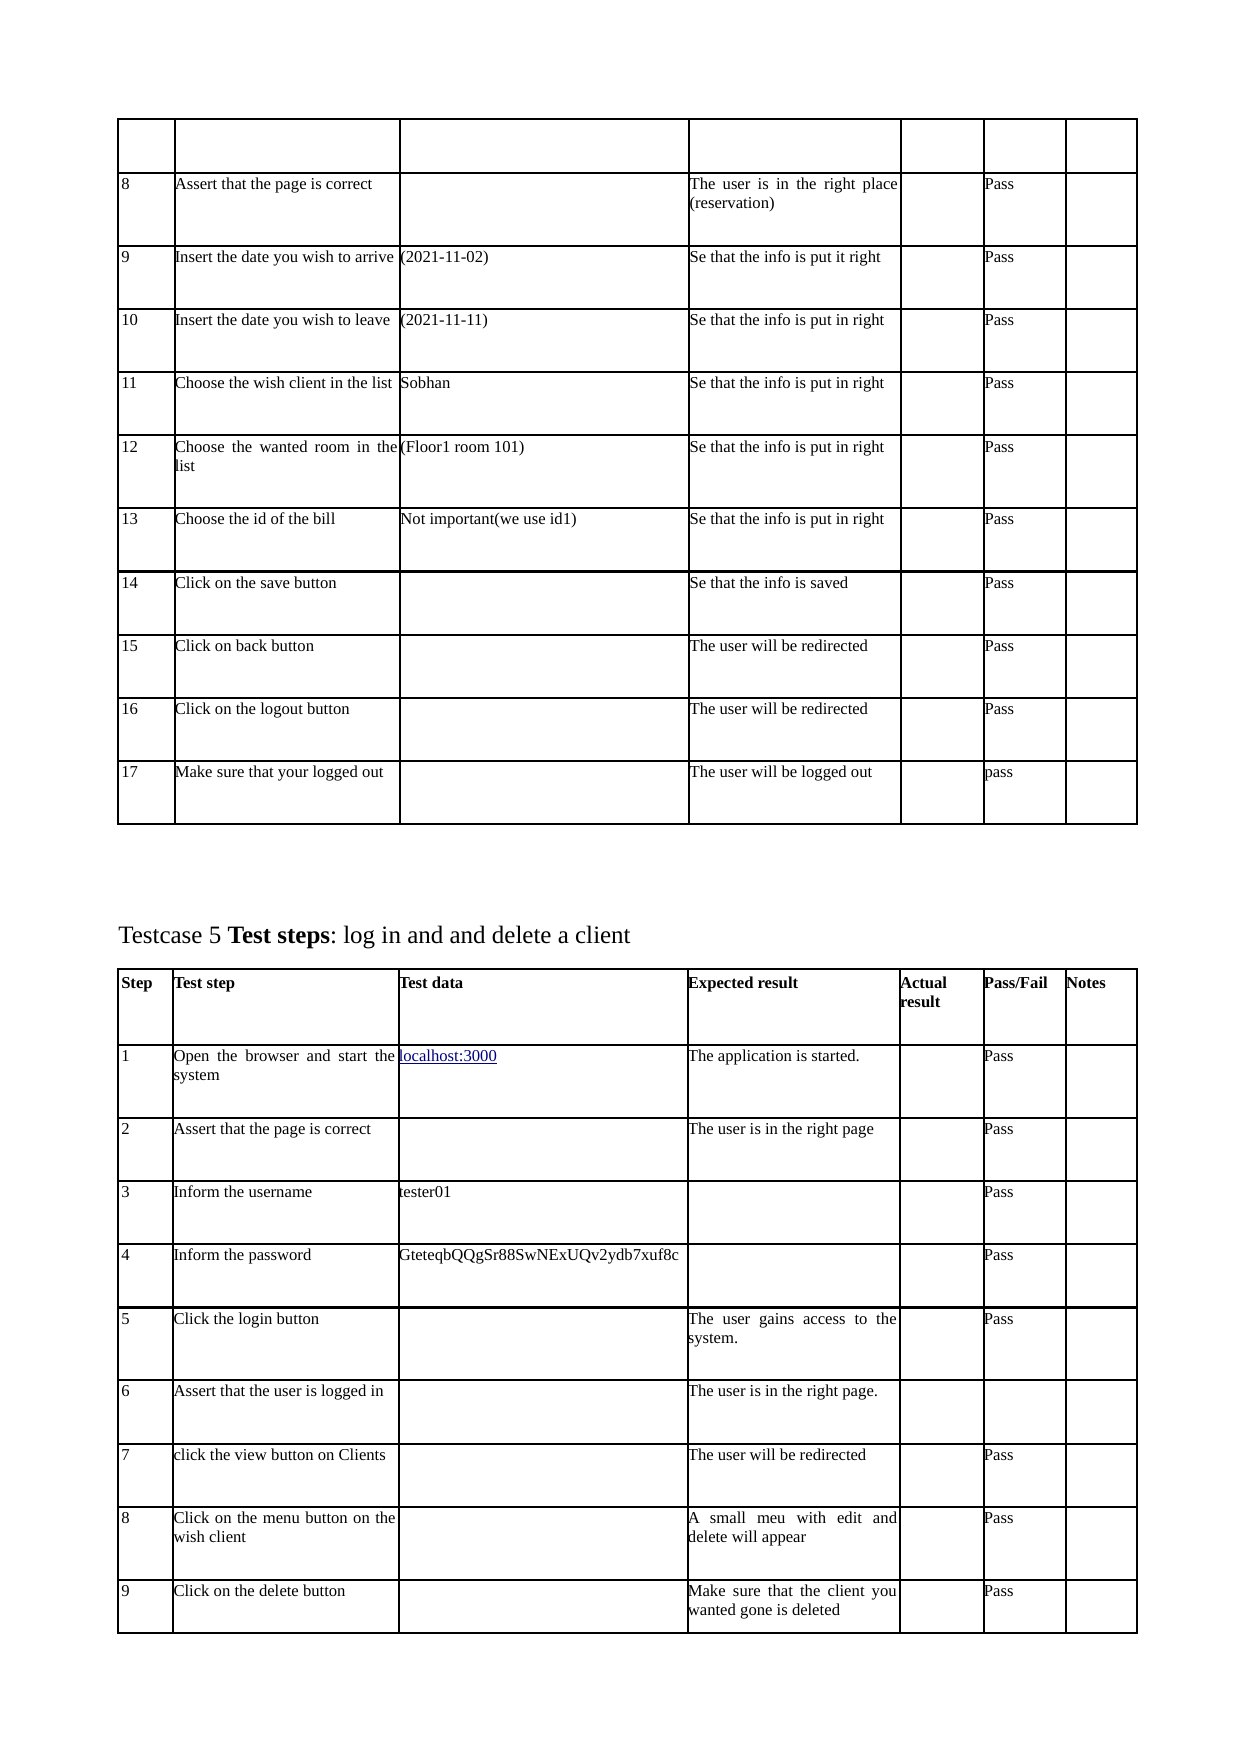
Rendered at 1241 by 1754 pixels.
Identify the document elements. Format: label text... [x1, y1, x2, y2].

table_cell Pass [985, 699, 1065, 760]
table_cell [1067, 699, 1136, 760]
table_cell [1067, 1309, 1136, 1379]
table_cell click the view button on Clients [174, 1445, 398, 1506]
table_cell [401, 636, 688, 697]
table_header Step [119, 970, 172, 1044]
table_header Test data [400, 970, 687, 1044]
table_cell tester01 [400, 1182, 687, 1243]
table_cell The user is in the right page [689, 1119, 899, 1180]
table_cell Pass [985, 247, 1065, 308]
table_cell 14 [119, 573, 174, 633]
table_cell The user will be redirected [689, 1445, 899, 1506]
table_cell Insert the date you wish to arrive [176, 247, 399, 308]
table_cell [400, 1309, 687, 1379]
table_cell [902, 436, 983, 507]
table_cell Pass [985, 573, 1065, 633]
table_cell Open the browser and start the system [174, 1046, 398, 1117]
table_cell Make sure that your logged out [176, 762, 399, 823]
table_cell Choose the id of the bill [176, 509, 399, 570]
table_cell The user gains access to the system. [689, 1309, 899, 1379]
table_cell [1067, 636, 1136, 697]
table_cell [689, 1182, 899, 1243]
table_cell Pass [985, 1245, 1065, 1306]
table_cell Pass [985, 1445, 1065, 1506]
table_cell [902, 573, 983, 633]
table_cell Pass [985, 1581, 1065, 1632]
table_cell 17 [119, 762, 174, 823]
table_cell 8 [119, 174, 174, 244]
table_cell [400, 1119, 687, 1180]
table_cell 8 [119, 1508, 172, 1578]
table_cell Click on the menu button on the wish client [174, 1508, 398, 1578]
table_cell 16 [119, 699, 174, 760]
table_cell [1067, 373, 1136, 434]
table_cell 10 [119, 310, 174, 371]
table_cell Click on back button [176, 636, 399, 697]
table_cell Se that the info is put in right [690, 373, 900, 434]
table_cell [689, 1245, 899, 1306]
table_cell [901, 1508, 983, 1578]
table_cell [119, 120, 174, 172]
table_cell Click on the logout button [176, 699, 399, 760]
table_cell [902, 509, 983, 570]
table_header Expected result [689, 970, 899, 1044]
table_cell 11 [119, 373, 174, 434]
table_cell (Floor1 room 101) [401, 436, 688, 507]
table_cell [902, 699, 983, 760]
table_cell 9 [119, 247, 174, 308]
table_cell [1067, 1445, 1136, 1506]
table_cell [401, 573, 688, 633]
table_cell Click the login button [174, 1309, 398, 1379]
table_cell [901, 1445, 983, 1506]
table_cell Pass [985, 1508, 1065, 1578]
table_cell Pass [985, 1046, 1065, 1117]
table_cell [901, 1245, 983, 1306]
table_cell [901, 1381, 983, 1442]
table_cell The user is in the right page. [689, 1381, 899, 1442]
table_cell [1067, 1182, 1136, 1243]
table_cell Se that the info is put it right [690, 247, 900, 308]
table_cell Assert that the page is correct [176, 174, 399, 244]
table_cell [901, 1182, 983, 1243]
table_cell [1067, 1581, 1136, 1632]
table_cell Sobhan [401, 373, 688, 434]
table_cell 5 [119, 1309, 172, 1379]
table_header Test step [174, 970, 398, 1044]
table_cell (2021-11-02) [401, 247, 688, 308]
table_cell 9 [119, 1581, 172, 1632]
table_cell [901, 1119, 983, 1180]
table_cell 7 [119, 1445, 172, 1506]
table_cell [401, 120, 688, 172]
table_cell GteteqbQQgSr88SwNExUQv2ydb7xuf8c [400, 1245, 687, 1306]
table_cell [901, 1581, 983, 1632]
table_cell 15 [119, 636, 174, 697]
table_cell [985, 1381, 1065, 1442]
table_cell Se that the info is put in right [690, 509, 900, 570]
table_cell [1067, 509, 1136, 570]
table_cell [1067, 120, 1136, 172]
table_cell [1067, 310, 1136, 371]
table_cell [400, 1445, 687, 1506]
table_cell Pass [985, 636, 1065, 697]
table_cell 4 [119, 1245, 172, 1306]
table_cell A small meu with edit and delete will appear [689, 1508, 899, 1578]
table_cell [1067, 573, 1136, 633]
table_cell [1067, 1508, 1136, 1578]
table_cell [902, 174, 983, 244]
table_header Actual result [901, 970, 983, 1044]
table_cell [401, 762, 688, 823]
table_cell Choose the wish client in the list [176, 373, 399, 434]
table_cell [1067, 247, 1136, 308]
table_cell (2021-11-11) [401, 310, 688, 371]
table_cell Insert the date you wish to leave [176, 310, 399, 371]
table_cell [985, 120, 1065, 172]
table_cell Se that the info is put in right [690, 310, 900, 371]
table_cell The user will be logged out [690, 762, 900, 823]
table_cell [1067, 1381, 1136, 1442]
table_cell [1067, 1119, 1136, 1180]
text Testcase 5 Test steps: log in and and delete a client [118, 921, 1122, 949]
table_cell [1067, 1046, 1136, 1117]
table_cell 1 [119, 1046, 172, 1117]
table_cell Pass [985, 174, 1065, 244]
table_cell Pass [985, 1119, 1065, 1180]
table_cell [901, 1309, 983, 1379]
table_cell [902, 762, 983, 823]
table_cell Se that the info is saved [690, 573, 900, 633]
table_cell The user is in the right place (reservation) [690, 174, 900, 244]
table_cell 2 [119, 1119, 172, 1180]
table_cell Make sure that the client you wanted gone is deleted [689, 1581, 899, 1632]
table_cell [401, 174, 688, 244]
table_cell Not important(we use id1) [401, 509, 688, 570]
table_cell [1067, 174, 1136, 244]
table_cell [1067, 1245, 1136, 1306]
table_cell [400, 1581, 687, 1632]
table_cell 12 [119, 436, 174, 507]
table_cell Pass [985, 373, 1065, 434]
table_cell [690, 120, 900, 172]
table_cell [401, 699, 688, 760]
table_cell pass [985, 762, 1065, 823]
table_cell Pass [985, 436, 1065, 507]
table_cell Assert that the user is logged in [174, 1381, 398, 1442]
table_cell Pass [985, 1182, 1065, 1243]
table_cell Choose the wanted room in the list [176, 436, 399, 507]
table_cell Inform the username [174, 1182, 398, 1243]
table_cell 3 [119, 1182, 172, 1243]
table_cell Pass [985, 1309, 1065, 1379]
table_cell 6 [119, 1381, 172, 1442]
table_cell Click on the save button [176, 573, 399, 633]
table_cell The user will be redirected [690, 636, 900, 697]
table_cell The application is started. [689, 1046, 899, 1117]
table_cell Se that the info is put in right [690, 436, 900, 507]
table_cell [1067, 762, 1136, 823]
table_cell Assert that the page is correct [174, 1119, 398, 1180]
table_cell [400, 1381, 687, 1442]
table_cell [1067, 436, 1136, 507]
table_cell [400, 1508, 687, 1578]
table_cell [902, 247, 983, 308]
table_header Pass/Fail [985, 970, 1065, 1044]
table_cell Pass [985, 509, 1065, 570]
table_cell [176, 120, 399, 172]
table_cell [902, 310, 983, 371]
table_cell Pass [985, 310, 1065, 371]
table_cell [902, 373, 983, 434]
table_cell Inform the password [174, 1245, 398, 1306]
table_header Notes [1067, 970, 1136, 1044]
table_cell Click on the delete button [174, 1581, 398, 1632]
table_cell localhost:3000 [400, 1046, 687, 1117]
table_cell [902, 120, 983, 172]
table_cell The user will be redirected [690, 699, 900, 760]
table_cell [901, 1046, 983, 1117]
table_cell [902, 636, 983, 697]
table_cell 13 [119, 509, 174, 570]
